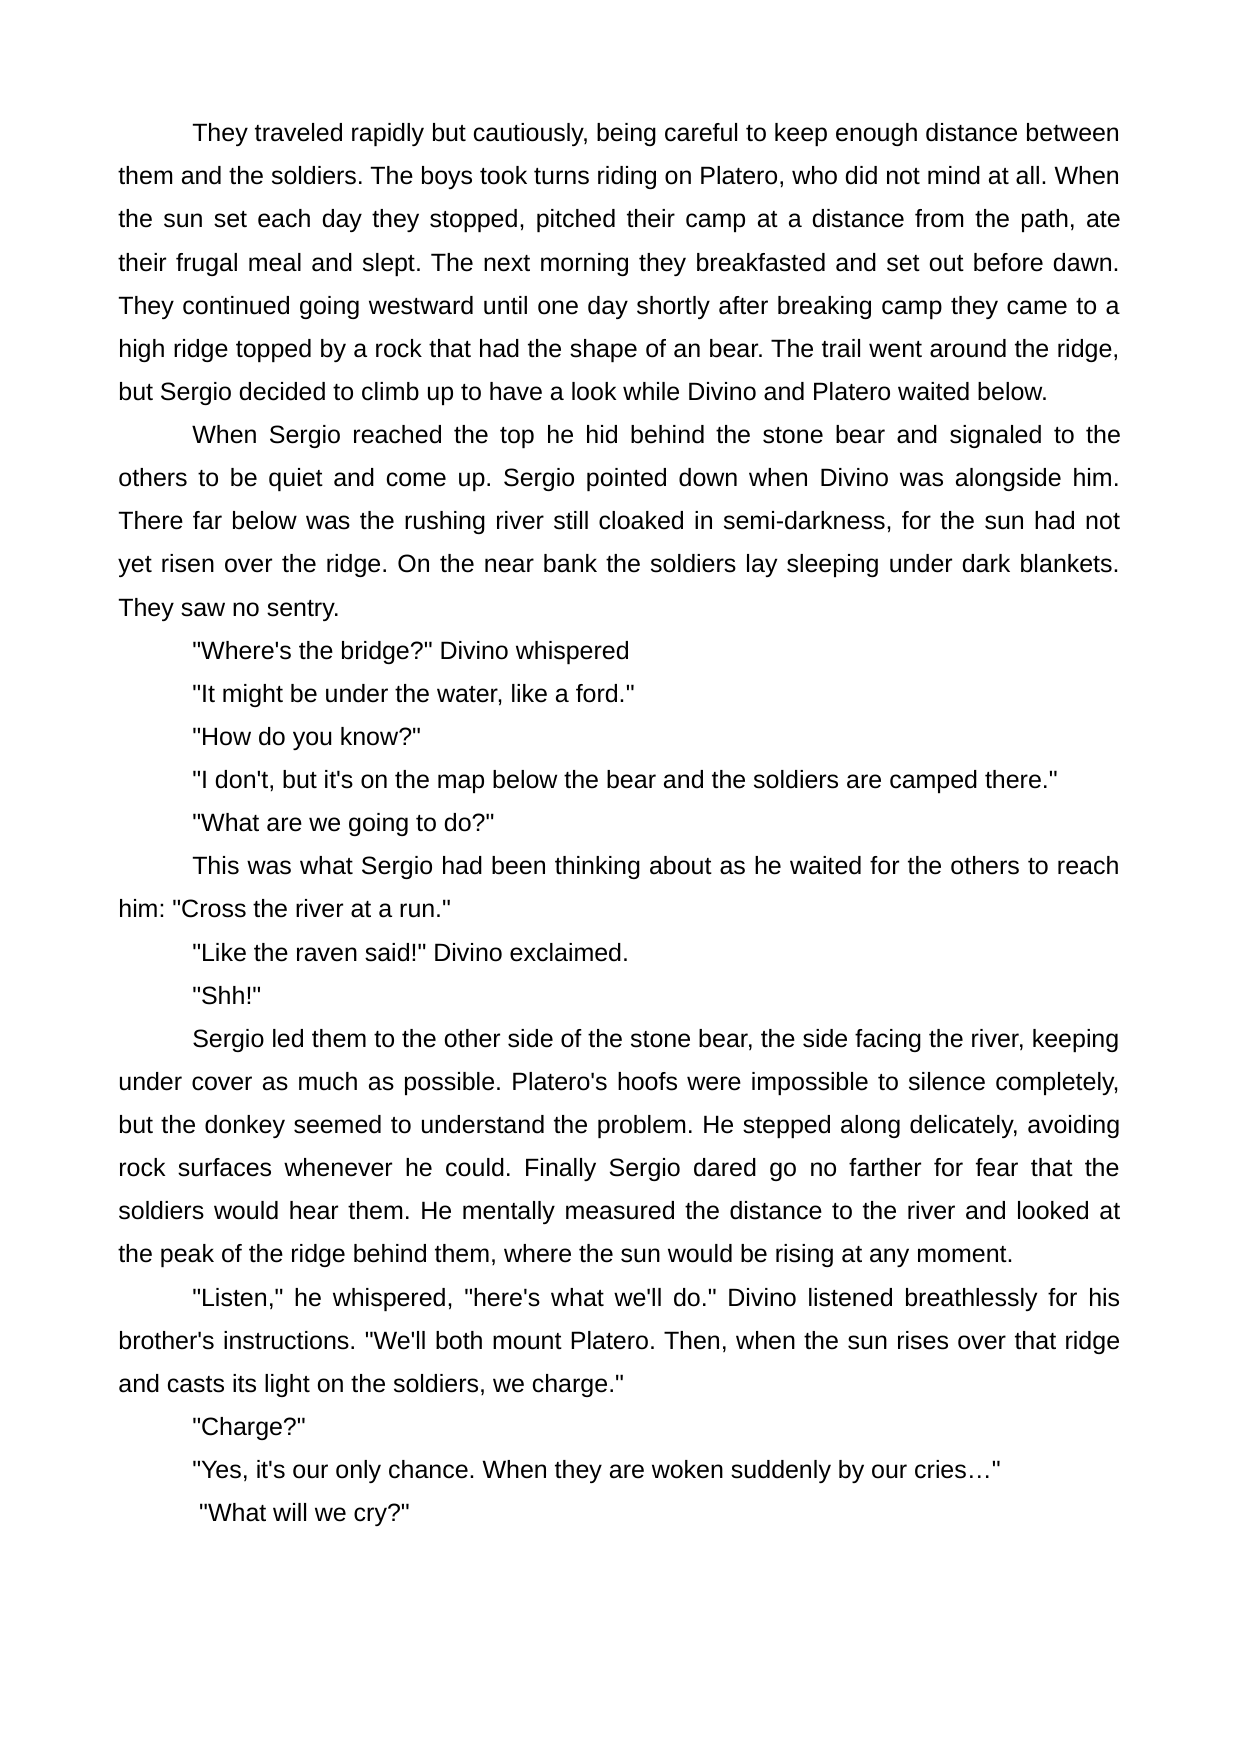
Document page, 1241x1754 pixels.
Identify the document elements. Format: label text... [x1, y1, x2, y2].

text "Where's the bridge?" Divino whispered [118, 636, 1122, 664]
text This was what Sergio had been thinking about as he waited for the others to reach him: "Cross the river at a run." [118, 851, 1122, 923]
text "I don't, but it's on the map below the bear and the soldiers are camped there." [118, 765, 1122, 794]
text "Like the raven said!" Divino exclaimed. [118, 937, 1122, 966]
text "What will we cry?" [118, 1498, 1122, 1527]
text "How do you know?" [118, 722, 1122, 751]
text They traveled rapidly but cautiously, being careful to keep enough distance between them and the soldiers. The boys took turns riding on Platero, who did not mind at all. When the sun set each day they stopped, pitched their camp at a distance from the path, ate their frugal meal and slept. The next morning they breakfasted and set out before dawn. They continued going westward until one day shortly after breaking camp they came to a high ridge topped by a rock that had the shape of an bear. The trail went around the ridge, but Sergio decided to climb up to have a look while Divino and Platero waited below. [118, 118, 1122, 406]
text "Shh!" [118, 981, 1122, 1009]
text "It might be under the water, like a ford." [118, 679, 1122, 707]
text Sergio led them to the other side of the stone bear, the side facing the river, keeping under cover as much as possible. Platero's hoofs were impossible to silence completely, but the donkey seemed to understand the problem. He stepped along delicately, avoiding rock surfaces whenever he could. Finally Sergio dared go no farther for fear that the soldiers would hear them. He mentally measured the distance to the river and looked at the peak of the ridge behind them, where the sun would be rising at any moment. [118, 1024, 1122, 1268]
text "Yes, it's our only chance. When they are woken suddenly by our cries…" [118, 1455, 1122, 1484]
text "Listen," he whispered, "here's what we'll do." Divino listened breathlessly for his brother's instructions. "We'll both mount Platero. Then, when the sun rises over that ridge and casts its light on the soldiers, we charge." [118, 1282, 1122, 1397]
text "What are we going to do?" [118, 808, 1122, 837]
text When Sergio reached the top he hid behind the stone bear and signaled to the others to be quiet and come up. Sergio pointed down when Divino was alongside him. There far below was the rushing river still cloaked in semi-darkness, for the sun had not yet risen over the ridge. On the near bank the soldiers lay sleeping under dark blankets. They saw no sentry. [118, 420, 1122, 621]
text "Charge?" [118, 1412, 1122, 1441]
